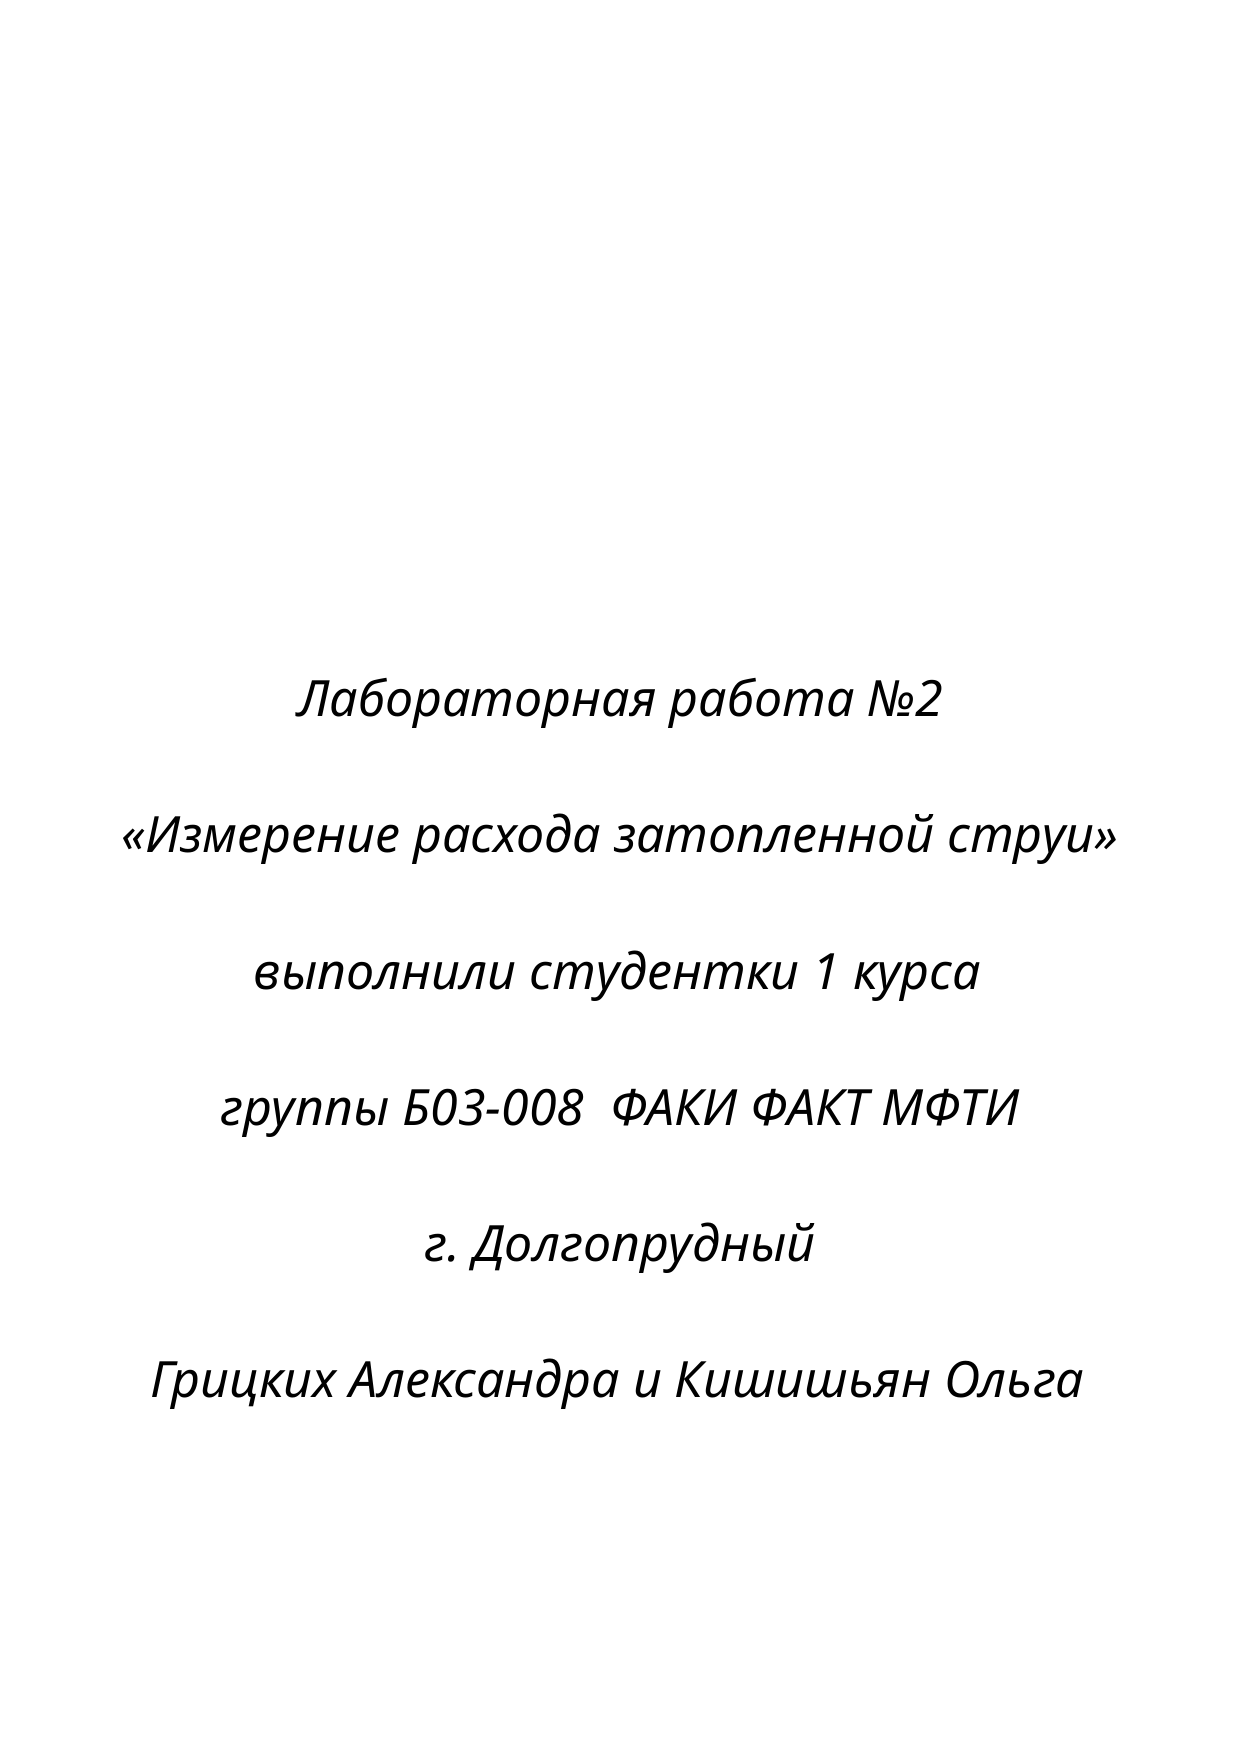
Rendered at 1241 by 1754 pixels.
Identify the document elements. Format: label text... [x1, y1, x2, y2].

text «Измерение расхода затопленной струи» выполнили студентки 1 курса [118, 799, 1122, 1004]
text Грицких Александра и Кишишьян Ольга [118, 1344, 1122, 1412]
text г. Долгопрудный [118, 1208, 1122, 1276]
text Лабораторная работа №2 [118, 663, 1122, 731]
text группы Б03-008 ФАКИ ФАКТ МФТИ [118, 1072, 1122, 1140]
